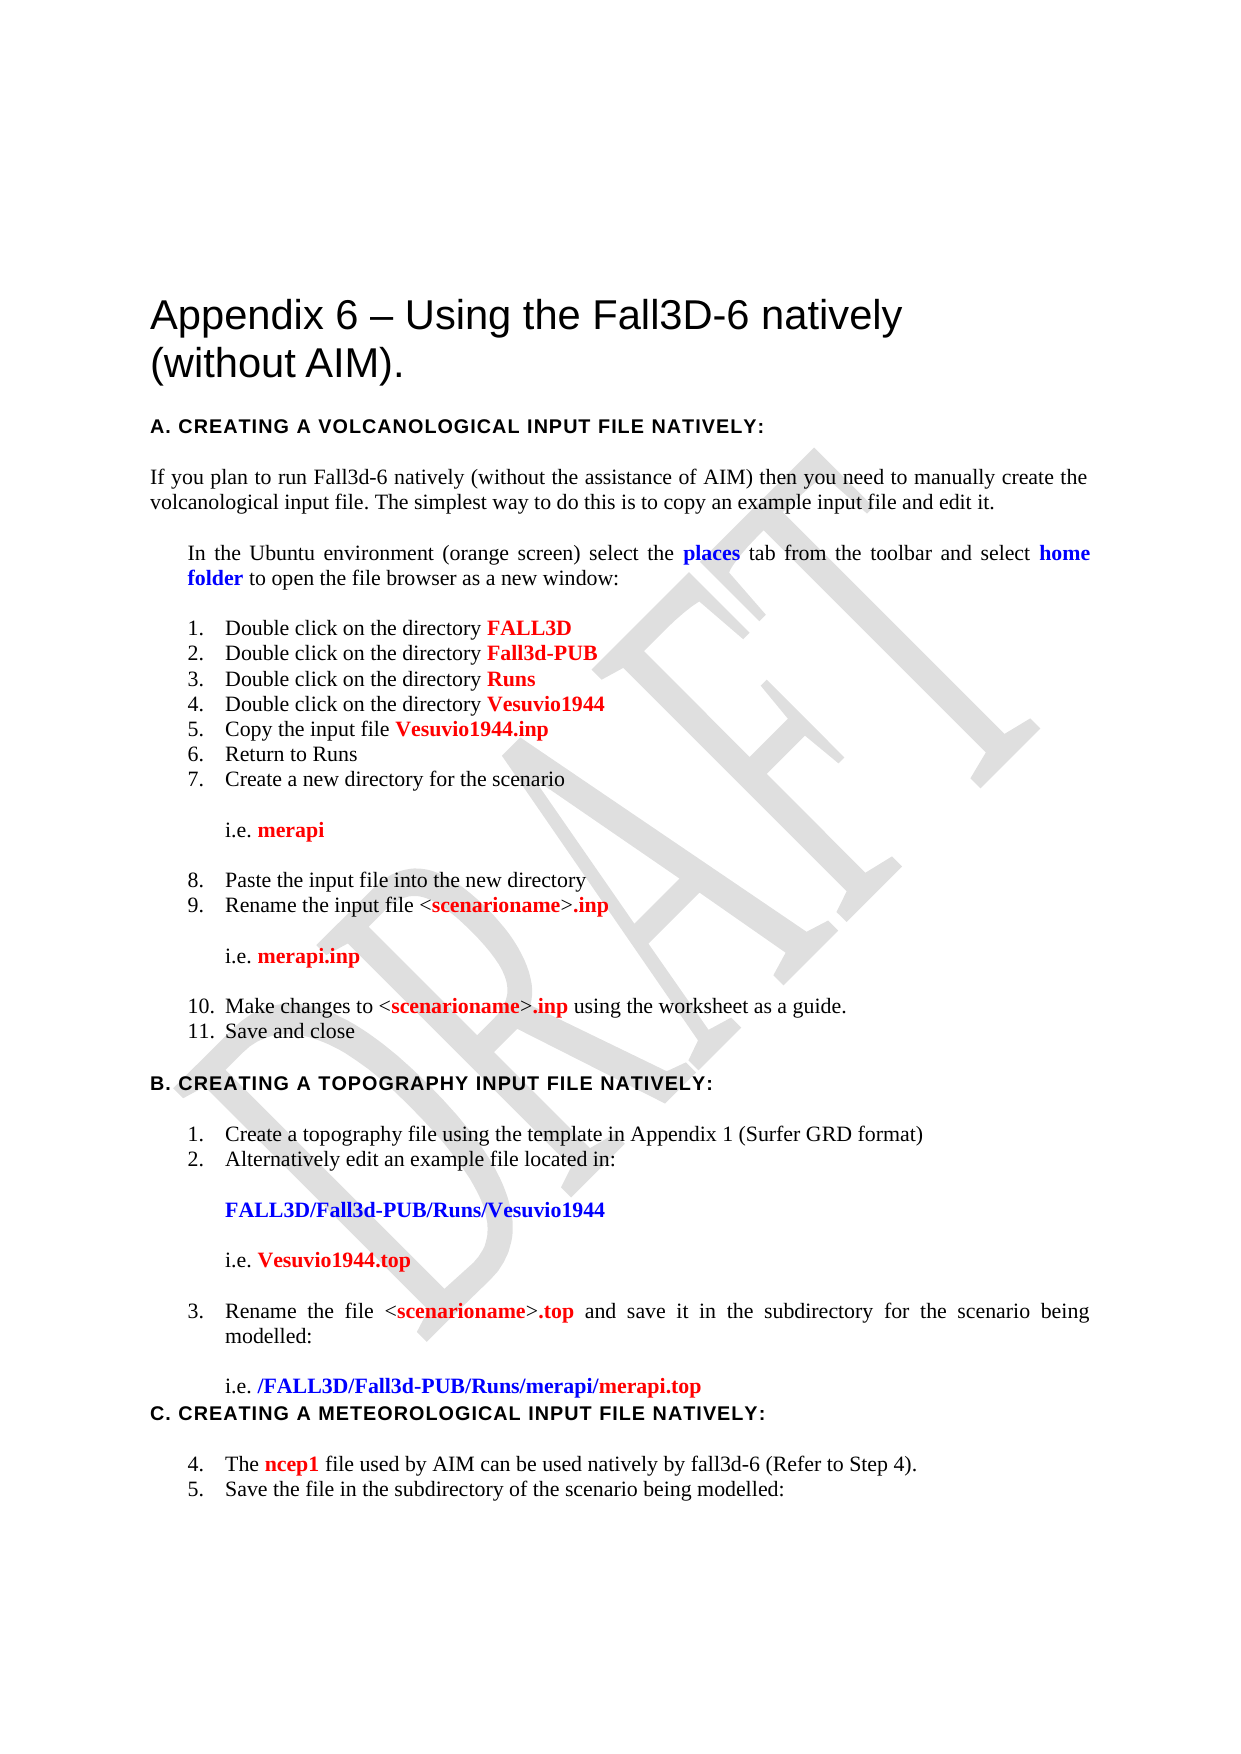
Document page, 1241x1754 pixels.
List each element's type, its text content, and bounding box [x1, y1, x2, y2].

list [963, 691, 1090, 716]
list Rename the input file <scenarioname>.inp [676, 894, 734, 918]
subtitle B. Creating a TOPOGRAPHY input file natively: [227, 1069, 398, 1096]
list Alternatively edit an example file located in: [598, 1146, 1090, 1172]
list Save and close [187, 1018, 244, 1044]
list Save and close [256, 1035, 325, 1044]
list [527, 741, 720, 766]
list Alternatively edit an example file located in: [187, 1146, 289, 1172]
list Return to Runs [187, 741, 515, 766]
list [562, 817, 624, 842]
list i.e. merapi [187, 817, 560, 842]
list [805, 716, 973, 741]
text i.e. /FALL3D/Fall3d-PUB/Runs/merapi/merapi.top [150, 1373, 1090, 1398]
text If you plan to run Fall3d-6 natively (without the assistance of AIM) then you need to manually create the volcanological input file. The simplest way to do this is to copy an example input file and edit it. [832, 464, 1090, 514]
list [657, 615, 742, 640]
list i.e. Vesuvio1944.top [187, 1247, 389, 1272]
list Make changes to <scenarioname>.inp using the worksheet as a guide. [187, 993, 421, 1018]
subtitle Appendix 6 – Using the Fall3D-6 natively [150, 291, 1090, 338]
list Rename the input file <scenarioname>.inp [470, 892, 612, 918]
list Make changes to <scenarioname>.inp using the worksheet as a guide. [436, 993, 507, 1018]
list Rename the input file <scenarioname>.inp [187, 892, 368, 918]
text i.e. merapi.inp [650, 943, 784, 968]
list [780, 691, 948, 716]
text i.e. merapi.inp [802, 943, 1090, 968]
list Save and close [726, 1018, 1090, 1044]
list [645, 640, 898, 666]
list The ncep1 file used by AIM can be used natively by fall3d-6 (Refer to Step 4). [187, 1451, 1090, 1476]
list [685, 691, 784, 716]
list i.e. Vesuvio1944.top [499, 1247, 1090, 1272]
list [660, 666, 923, 691]
list In the Ubuntu environment (orange screen) select the places tab from the toolbar and select home folder to open the file browser as a new window: [187, 539, 727, 590]
list FALL3D/Fall3d-PUB/Runs/Vesuvio1944 [187, 1197, 339, 1222]
list Create a new directory for the scenario [564, 766, 746, 792]
list Save and close [559, 1018, 697, 1044]
list i.e. Vesuvio1944.top [404, 1247, 483, 1272]
list Save the file in the subdirectory of the scenario being modelled: [187, 1476, 1090, 1501]
list Rename the input file <scenarioname>.inp [379, 897, 455, 918]
list [596, 867, 678, 892]
text i.e. merapi.inp [150, 943, 356, 968]
text If you plan to run Fall3d-6 natively (without the assistance of AIM) then you need to manually create the volcanological input file. The simplest way to do this is to copy an example input file and edit it. [150, 464, 796, 514]
list [735, 741, 764, 756]
list Create a new directory for the scenario [187, 766, 526, 792]
list Save and close [702, 1018, 728, 1029]
list Rename the input file <scenarioname>.inp [750, 892, 845, 918]
subtitle B. Creating a TOPOGRAPHY input file natively: [150, 1069, 191, 1096]
list Double click on the directory Fall3d-PUB [187, 640, 620, 666]
list Rename the input file <scenarioname>.inp [852, 892, 1090, 918]
list In the Ubuntu environment (orange screen) select the places tab from the toolbar and select home folder to open the file browser as a new window: [730, 539, 822, 590]
list Save and close [504, 1030, 545, 1044]
list [1004, 741, 1090, 766]
list Make changes to <scenarioname>.inp using the worksheet as a guide. [684, 993, 1090, 1018]
list Copy the input file Vesuvio1944.inp [187, 716, 695, 741]
list [988, 716, 1090, 741]
list [733, 615, 872, 640]
list [878, 867, 1090, 892]
list FALL3D/Fall3d-PUB/Runs/Vesuvio1944 [508, 1197, 1090, 1222]
list [938, 666, 1090, 691]
list FALL3D/Fall3d-PUB/Runs/Vesuvio1944 [354, 1197, 486, 1222]
list Save and close [461, 1018, 493, 1034]
subtitle C. Creating a METEOROLOGICAL input file natively: [150, 1398, 1090, 1426]
list Double click on the directory FALL3D [187, 615, 645, 640]
subtitle B. Creating a TOPOGRAPHY input file natively: [414, 1069, 499, 1096]
text i.e. merapi.inp [386, 943, 500, 968]
list Create a topography file using the template in Appendix 1 (Surfer GRD format) [278, 1121, 445, 1146]
subtitle B. Creating a TOPOGRAPHY input file natively: [674, 1069, 1090, 1096]
list [887, 615, 1090, 640]
list Create a topography file using the template in Appendix 1 (Surfer GRD format) [463, 1121, 549, 1146]
list Create a topography file using the template in Appendix 1 (Surfer GRD format) [564, 1121, 1090, 1146]
list Save and close [345, 1018, 447, 1044]
text i.e. merapi.inp [516, 943, 647, 968]
list [713, 867, 846, 892]
list Create a new directory for the scenario [768, 766, 1090, 792]
list Alternatively edit an example file located in: [482, 1146, 570, 1172]
list [639, 817, 796, 842]
list Make changes to <scenarioname>.inp using the worksheet as a guide. [531, 993, 681, 1018]
list [710, 716, 787, 741]
list Rename the input file <scenarioname>.inp [614, 892, 665, 918]
list Double click on the directory Runs [187, 666, 645, 691]
list Paste the input file into the new directory [187, 867, 595, 892]
subtitle B. Creating a TOPOGRAPHY input file natively: [512, 1069, 648, 1096]
list In the Ubuntu environment (orange screen) select the places tab from the toolbar and select home folder to open the file browser as a new window: [811, 539, 1090, 590]
list Alternatively edit an example file located in: [303, 1146, 464, 1172]
subtitle (without AIM). [150, 338, 1090, 386]
list [811, 817, 1090, 842]
list Create a topography file using the template in Appendix 1 (Surfer GRD format) [187, 1121, 263, 1146]
list [776, 741, 985, 766]
list Double click on the directory Vesuvio1944 [187, 691, 670, 716]
subtitle A. Creating a volcanological input file natively: [150, 412, 1090, 439]
list [912, 640, 1090, 666]
list Rename the file <scenarioname>.top and save it in the subdirectory for the scenario being modelled: [187, 1298, 1090, 1348]
